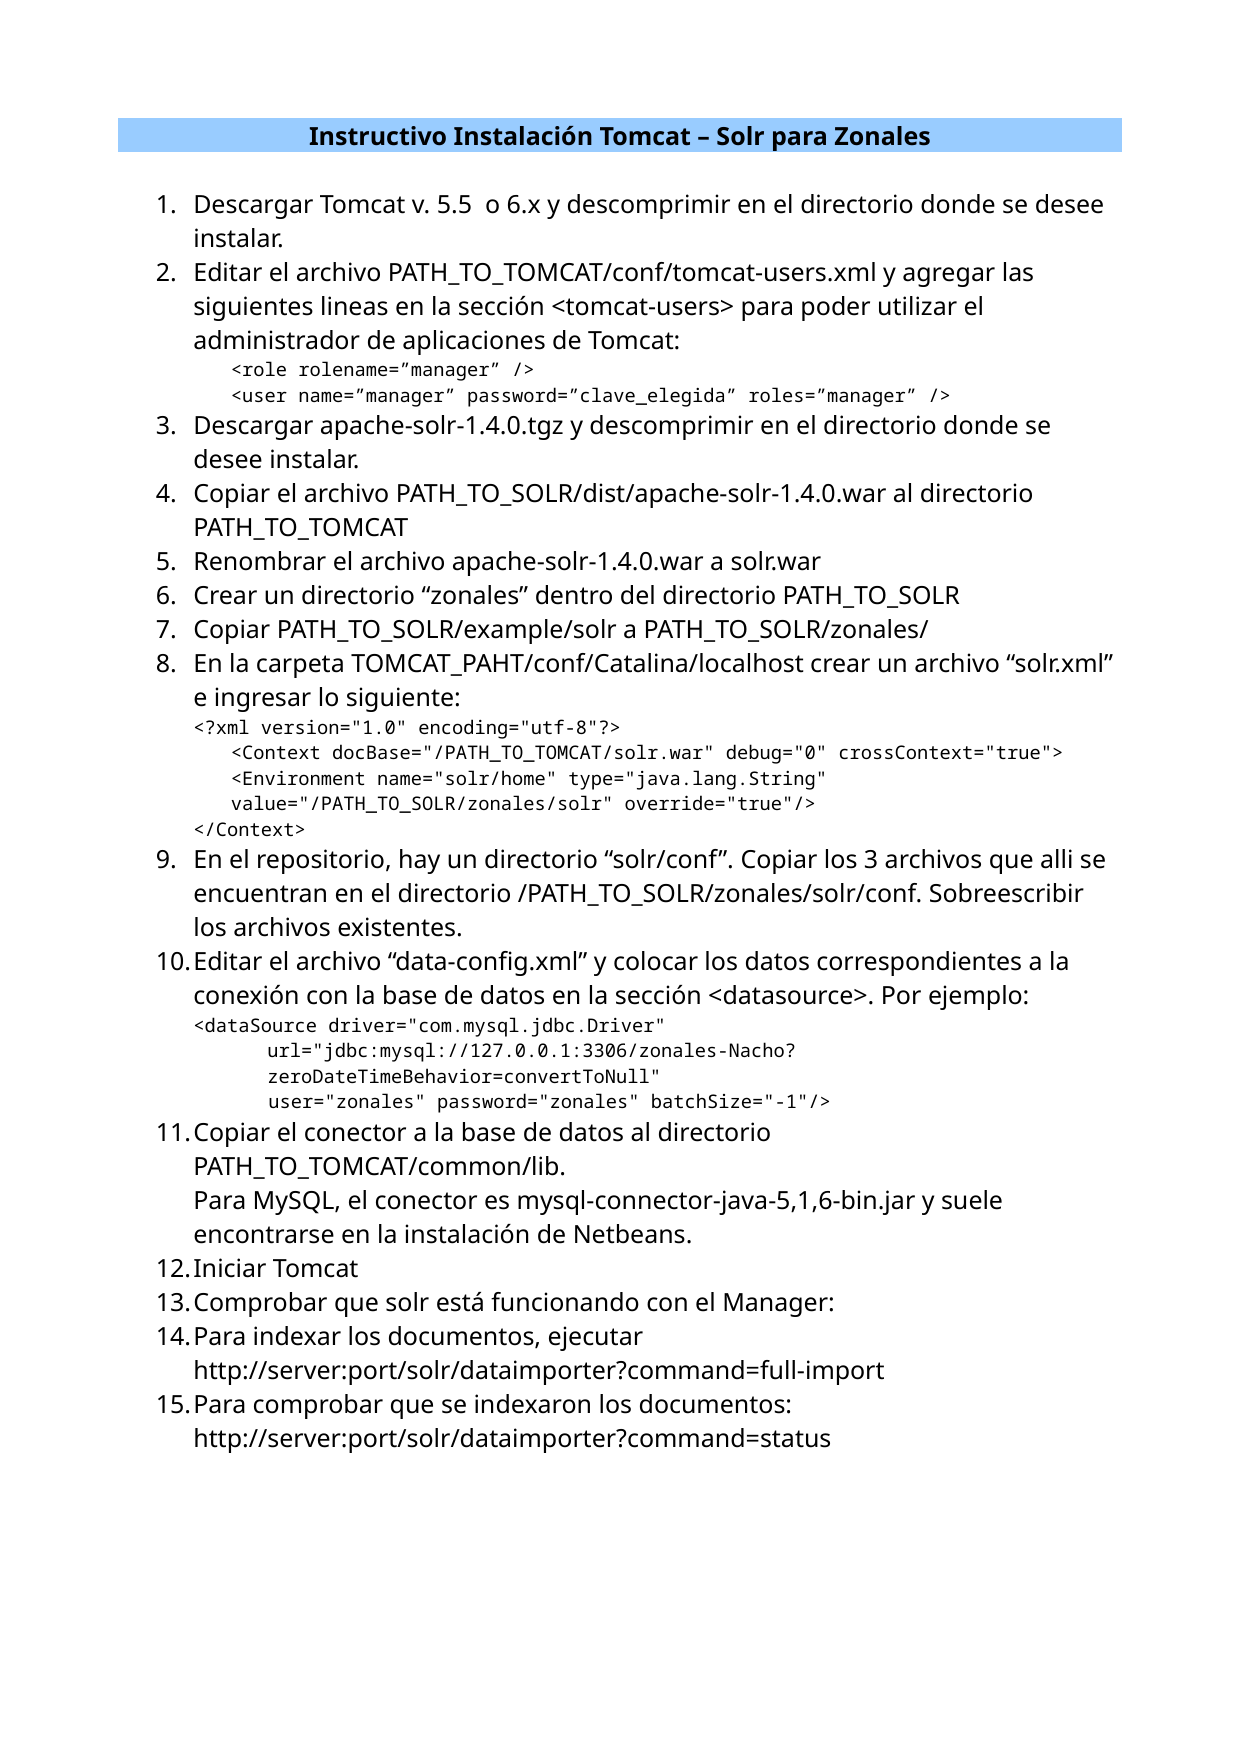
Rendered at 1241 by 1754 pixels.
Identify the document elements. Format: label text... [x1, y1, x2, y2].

list user="zonales" password="zonales" batchSize="-1"/> [231, 1089, 1122, 1114]
list Para indexar los documentos, ejecutar [156, 1318, 1122, 1353]
list Copiar PATH_TO_SOLR/example/solr a PATH_TO_SOLR/zonales/ [156, 612, 1122, 646]
list </Context> [156, 816, 1122, 842]
list <role rolename=”manager” /> [193, 357, 1122, 382]
list <user name=”manager” password=”clave_elegida” roles=”manager” /> [193, 382, 1122, 408]
list Copiar el conector a la base de datos al directorio PATH_TO_TOMCAT/common/lib. [156, 1114, 1122, 1182]
list Iniciar Tomcat [156, 1250, 1122, 1284]
list Para comprobar que se indexaron los documentos: [156, 1387, 1122, 1421]
list http://server:port/solr/dataimporter?command=status [156, 1421, 1122, 1455]
list Descargar Tomcat v. 5.5 o 6.x y descomprimir en el directorio donde se desee instalar. [156, 186, 1122, 254]
list <Environment name="solr/home" type="java.lang.String" value="/PATH_TO_SOLR/zonales/solr" override="true"/> [193, 765, 1122, 816]
list <?xml version="1.0" encoding="utf-8"?> [156, 714, 1122, 740]
list Crear un directorio “zonales” dentro del directorio PATH_TO_SOLR [156, 578, 1122, 612]
list En la carpeta TOMCAT_PAHT/conf/Catalina/localhost crear un archivo “solr.xml” e ingresar lo siguiente: [156, 646, 1122, 714]
list Para MySQL, el conector es mysql-connector-java-5,1,6-bin.jar y suele encontrarse en la instalación de Netbeans. [156, 1182, 1122, 1250]
list Renombrar el archivo apache-solr-1.4.0.war a solr.war [156, 544, 1122, 578]
text Instructivo Instalación Tomcat – Solr para Zonales [118, 118, 1122, 152]
list Descargar apache-solr-1.4.0.tgz y descomprimir en el directorio donde se desee instalar. [156, 408, 1122, 476]
list http://server:port/solr/dataimporter?command=full-import [156, 1353, 1122, 1387]
list <Context docBase="/PATH_TO_TOMCAT/solr.war" debug="0" crossContext="true"> [193, 740, 1122, 765]
list <dataSource driver="com.mysql.jdbc.Driver" url="jdbc:mysql://127.0.0.1:3306/zonales-Nacho? zeroDateTimeBehavior=convertToNull" [156, 1012, 1122, 1089]
list Comprobar que solr está funcionando con el Manager: [156, 1284, 1122, 1318]
list Editar el archivo “data-config.xml” y colocar los datos correspondientes a la conexión con la base de datos en la sección <datasource>. Por ejemplo: [156, 944, 1122, 1012]
list Copiar el archivo PATH_TO_SOLR/dist/apache-solr-1.4.0.war al directorio PATH_TO_TOMCAT [156, 476, 1122, 544]
list En el repositorio, hay un directorio “solr/conf”. Copiar los 3 archivos que alli se encuentran en el directorio /PATH_TO_SOLR/zonales/solr/conf. Sobreescribir los archivos existentes. [156, 842, 1122, 944]
list Editar el archivo PATH_TO_TOMCAT/conf/tomcat-users.xml y agregar las siguientes lineas en la sección <tomcat-users> para poder utilizar el administrador de aplicaciones de Tomcat: [156, 254, 1122, 357]
